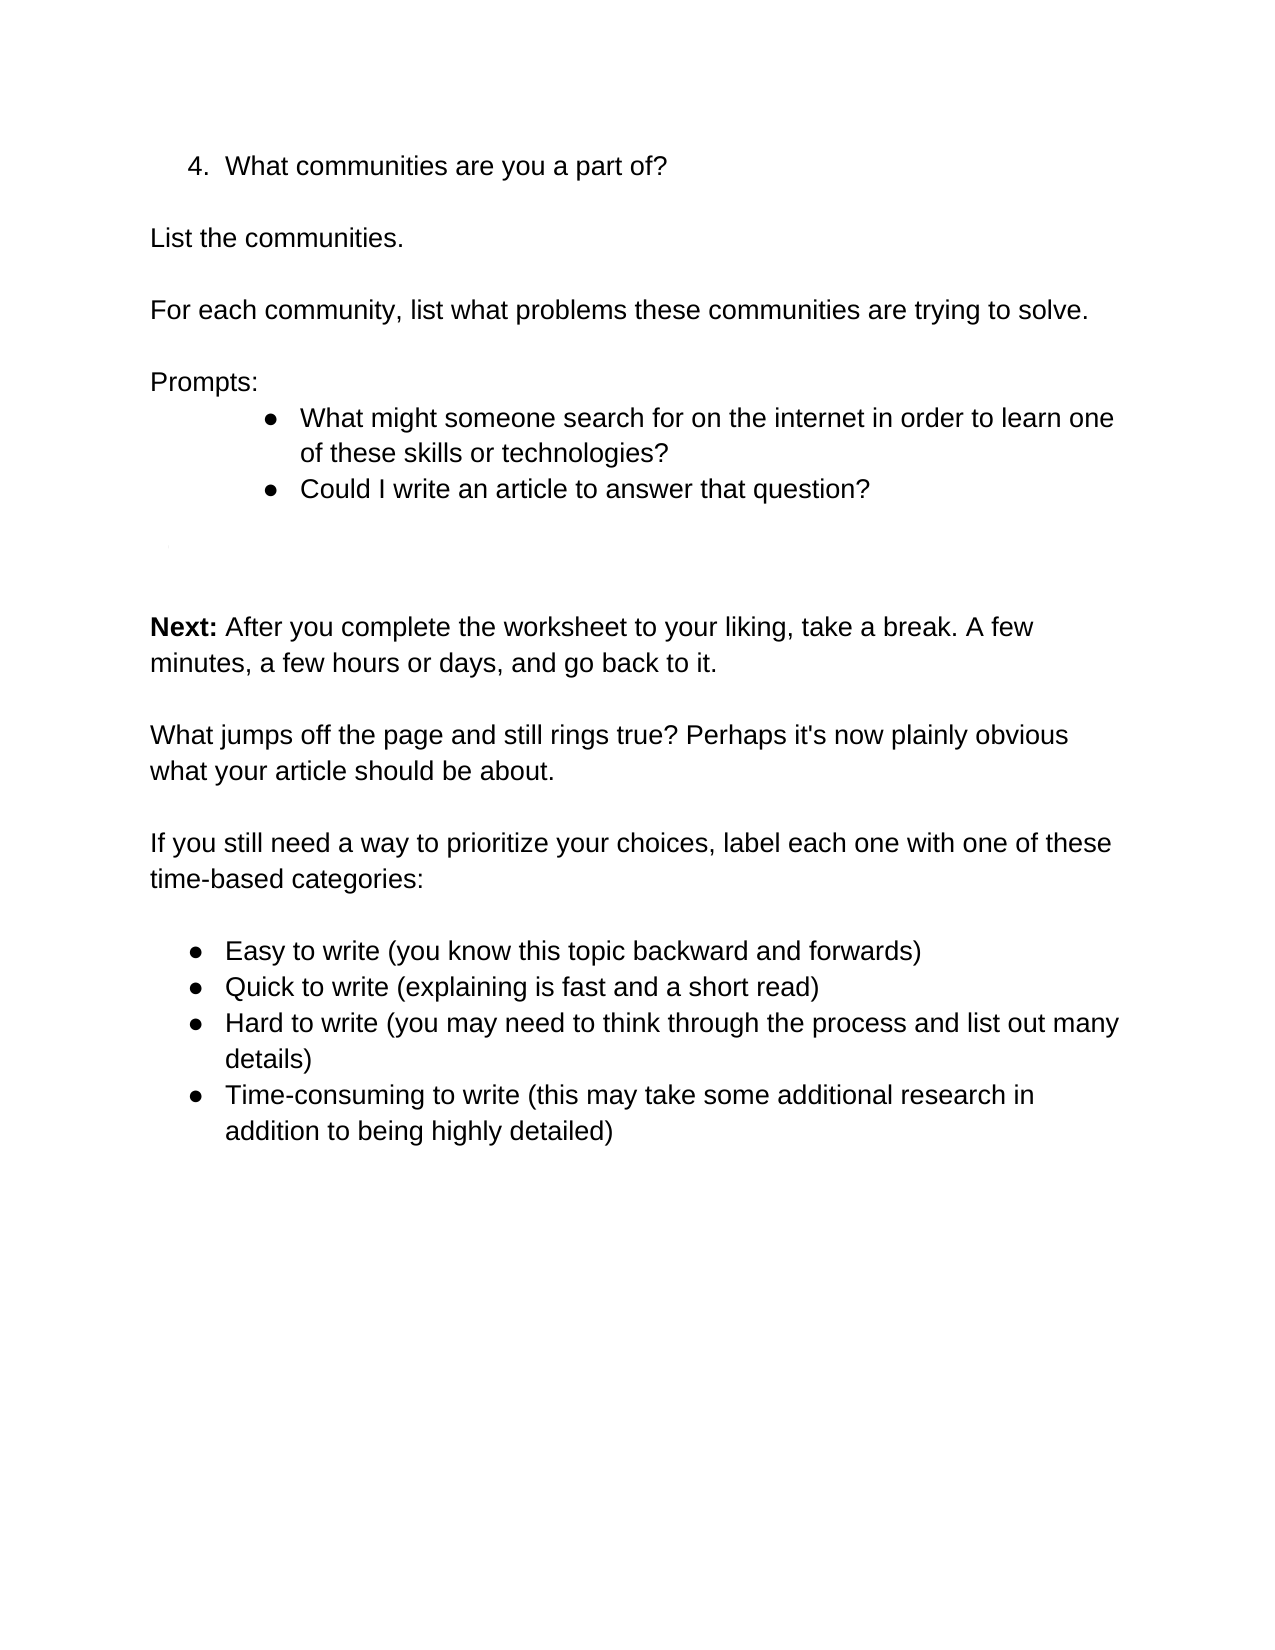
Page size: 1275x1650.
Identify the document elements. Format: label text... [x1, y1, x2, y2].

list What communities are you a part of? [187, 150, 1125, 181]
list Hard to write (you may need to think through the process and list out many details) [187, 1007, 1125, 1074]
text For each community, list what problems these communities are trying to solve. [150, 294, 1125, 325]
text Next: After you complete the worksheet to your liking, take a break. A few minutes, a few hours or days, and go back to it. [150, 611, 1125, 679]
text If you still need a way to prioritize your choices, label each one with one of these time-based categories: [150, 827, 1125, 894]
list Easy to write (you know this topic backward and forwards) [187, 935, 1125, 966]
text Prompts: [150, 366, 1125, 397]
list Could I write an article to answer that question? [262, 473, 1125, 505]
list Quick to write (explaining is fast and a short read) [187, 971, 1125, 1002]
list What might someone search for on the internet in order to learn one of these skills or technologies? [262, 402, 1125, 469]
text List the communities. [150, 222, 1125, 253]
list Time-consuming to write (this may take some additional research in addition to being highly detailed) [187, 1079, 1125, 1146]
text What jumps off the page and still rings true? Perhaps it's now plainly obvious what your article should be about. [150, 719, 1125, 786]
